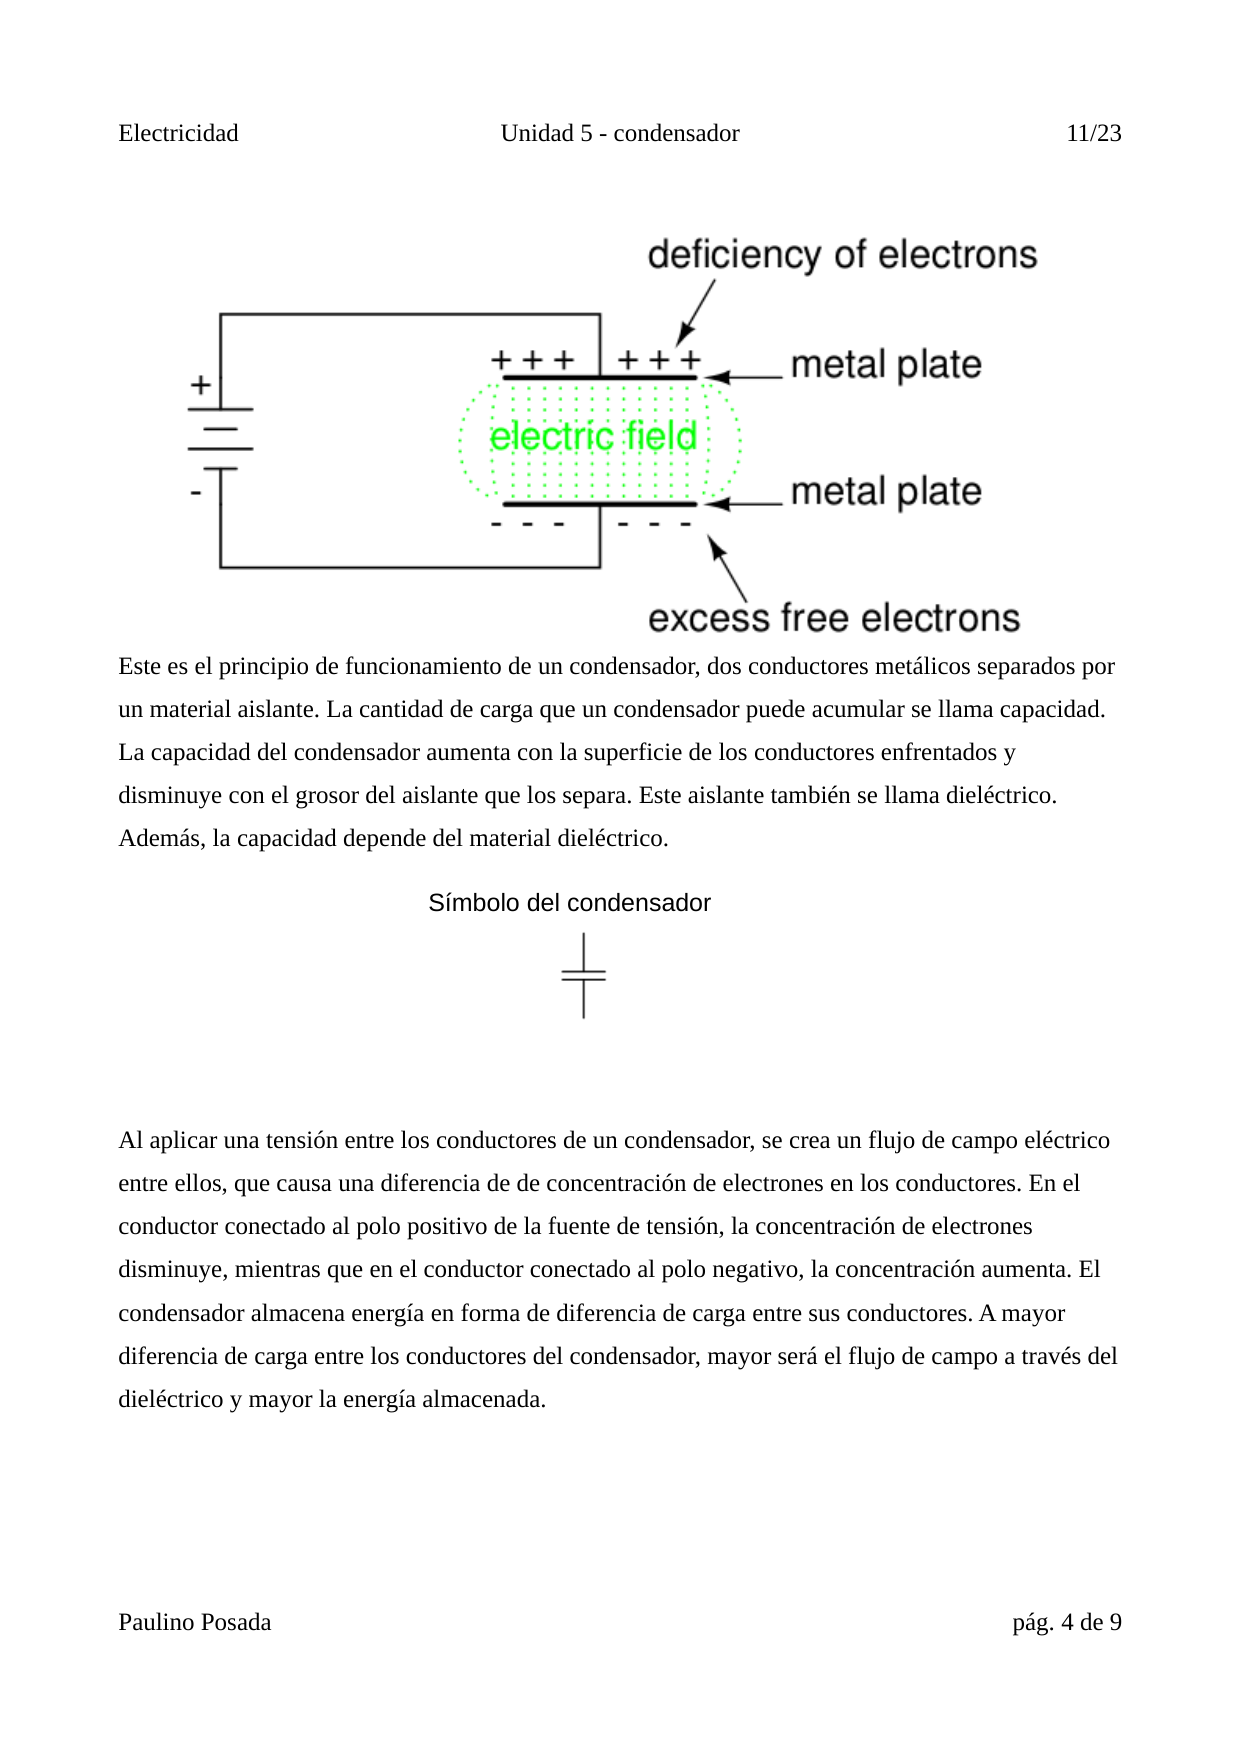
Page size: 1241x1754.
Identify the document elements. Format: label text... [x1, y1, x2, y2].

picture [554, 917, 614, 1031]
picture [149, 219, 1091, 639]
text Al aplicar una tensión entre los conductores de un condensador, se crea un flujo de campo eléctrico entre ellos, que causa una diferencia de de concentración de electrones en los conductores. En el conductor conectado al polo positivo de la fuente de tensión, la concentración de electrones disminuye, mientras que en el conductor conectado al polo negativo, la concentración aumenta. El condensador almacena energía en forma de diferencia de carga entre sus conductores. A mayor diferencia de carga entre los conductores del condensador, mayor será el flujo de campo a través del dieléctrico y mayor la energía almacenada. [118, 1125, 1122, 1413]
text Este es el principio de funcionamiento de un condensador, dos conductores metálicos separados por un material aislante. La cantidad de carga que un condensador puede acumular se llama capacidad. La capacidad del condensador aumenta con la superficie de los conductores enfrentados y disminuye con el grosor del aislante que los separa. Este aislante también se llama dieléctrico. Además, la capacidad depende del material dieléctrico. [118, 651, 1122, 852]
